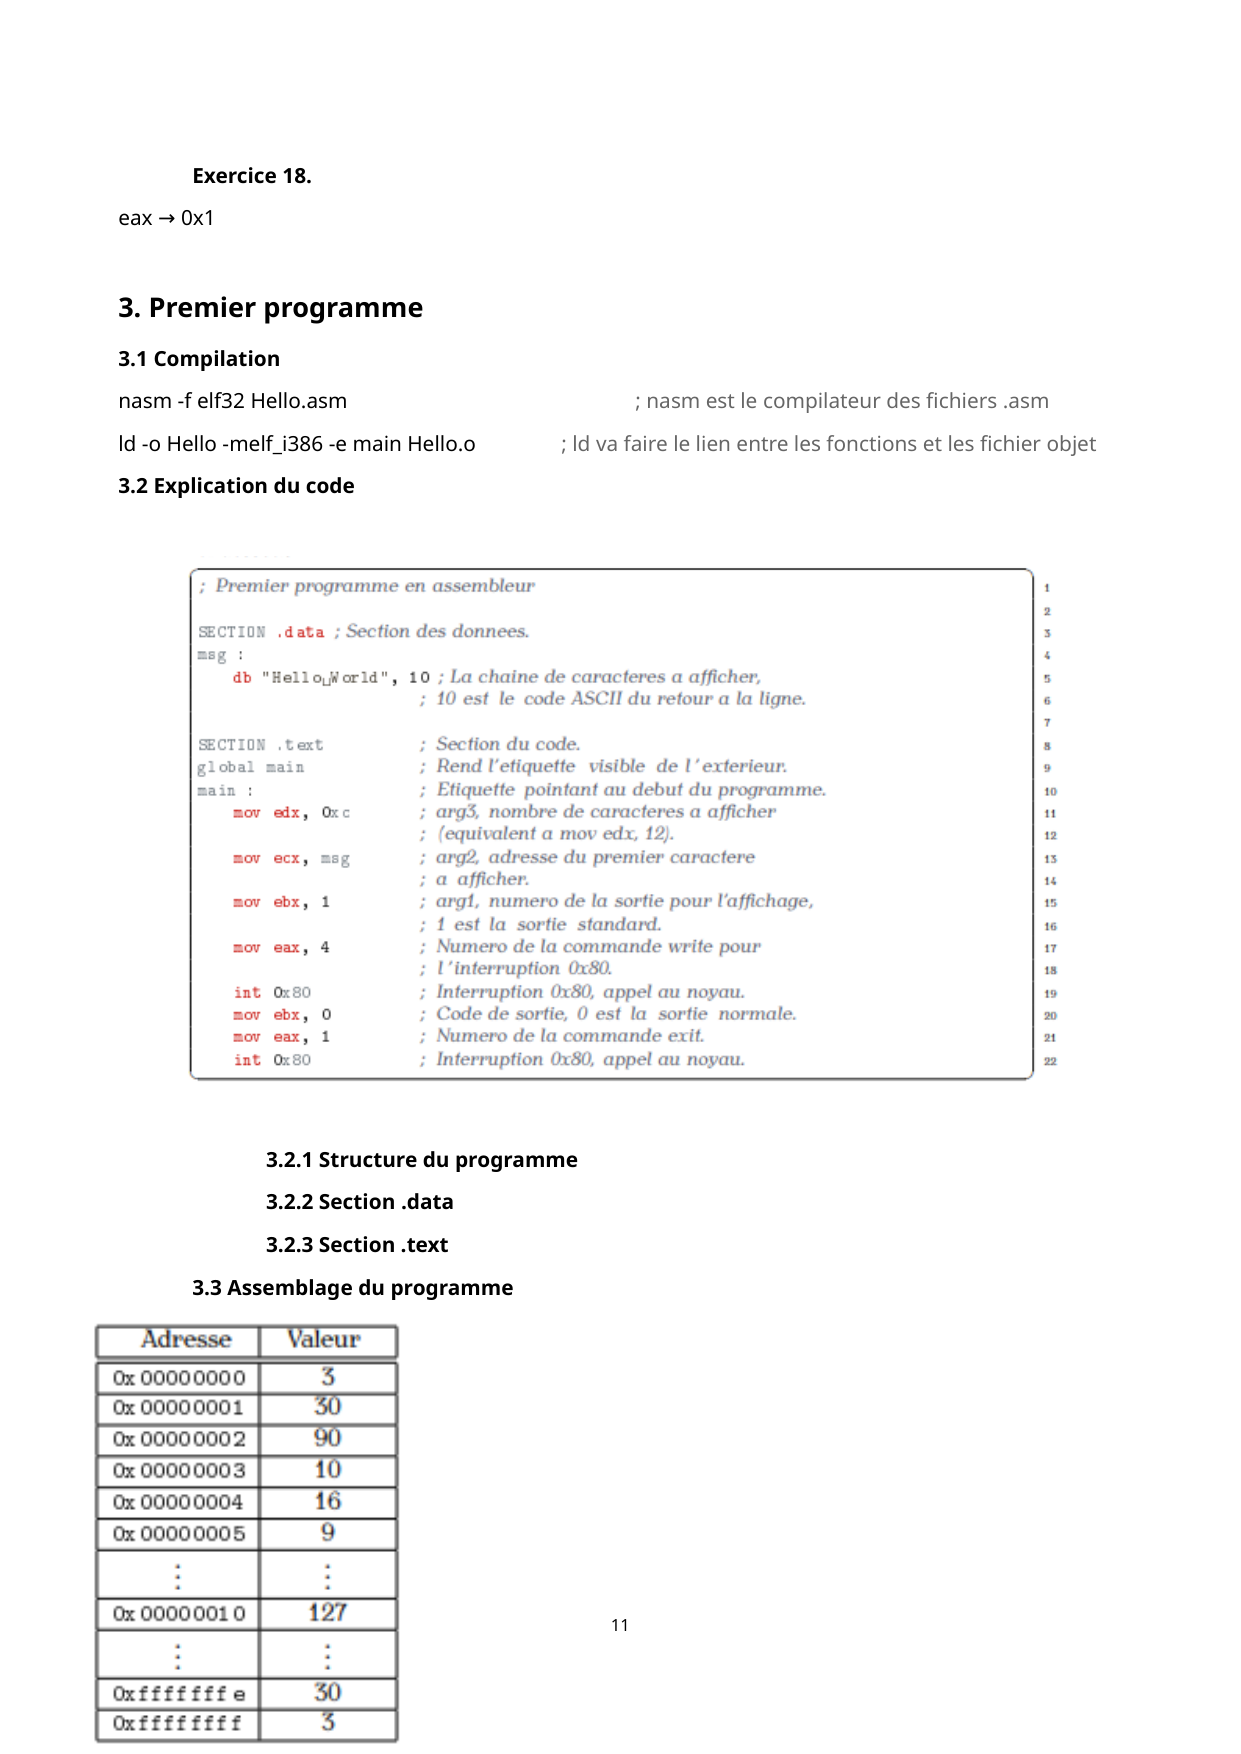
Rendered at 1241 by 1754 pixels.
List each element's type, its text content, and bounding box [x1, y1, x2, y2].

text nasm -f elf32 Hello.asm ; nasm est le compilateur des fichiers .asm [118, 386, 1122, 415]
text ld -o Hello -melf_i386 -e main Hello.o ; ld va faire le lien entre les fonctions et les fichier objet [118, 429, 1122, 457]
text 3. Premier programme [118, 288, 1122, 325]
text 3.2 Explication du code [118, 472, 1122, 500]
picture [87, 1310, 412, 1754]
text Exercice 18. [118, 161, 1122, 189]
text 3.2.2 Section .data [118, 1187, 1122, 1216]
text 3.1 Compilation [118, 344, 1122, 372]
picture [173, 556, 1067, 1089]
text 3.3 Assemblage du programme [118, 1273, 1122, 1301]
text 3.2.1 Structure du programme [118, 1145, 1122, 1173]
text eax → 0x1 [118, 203, 1122, 232]
text 3.2.3 Section .text [118, 1230, 1122, 1258]
